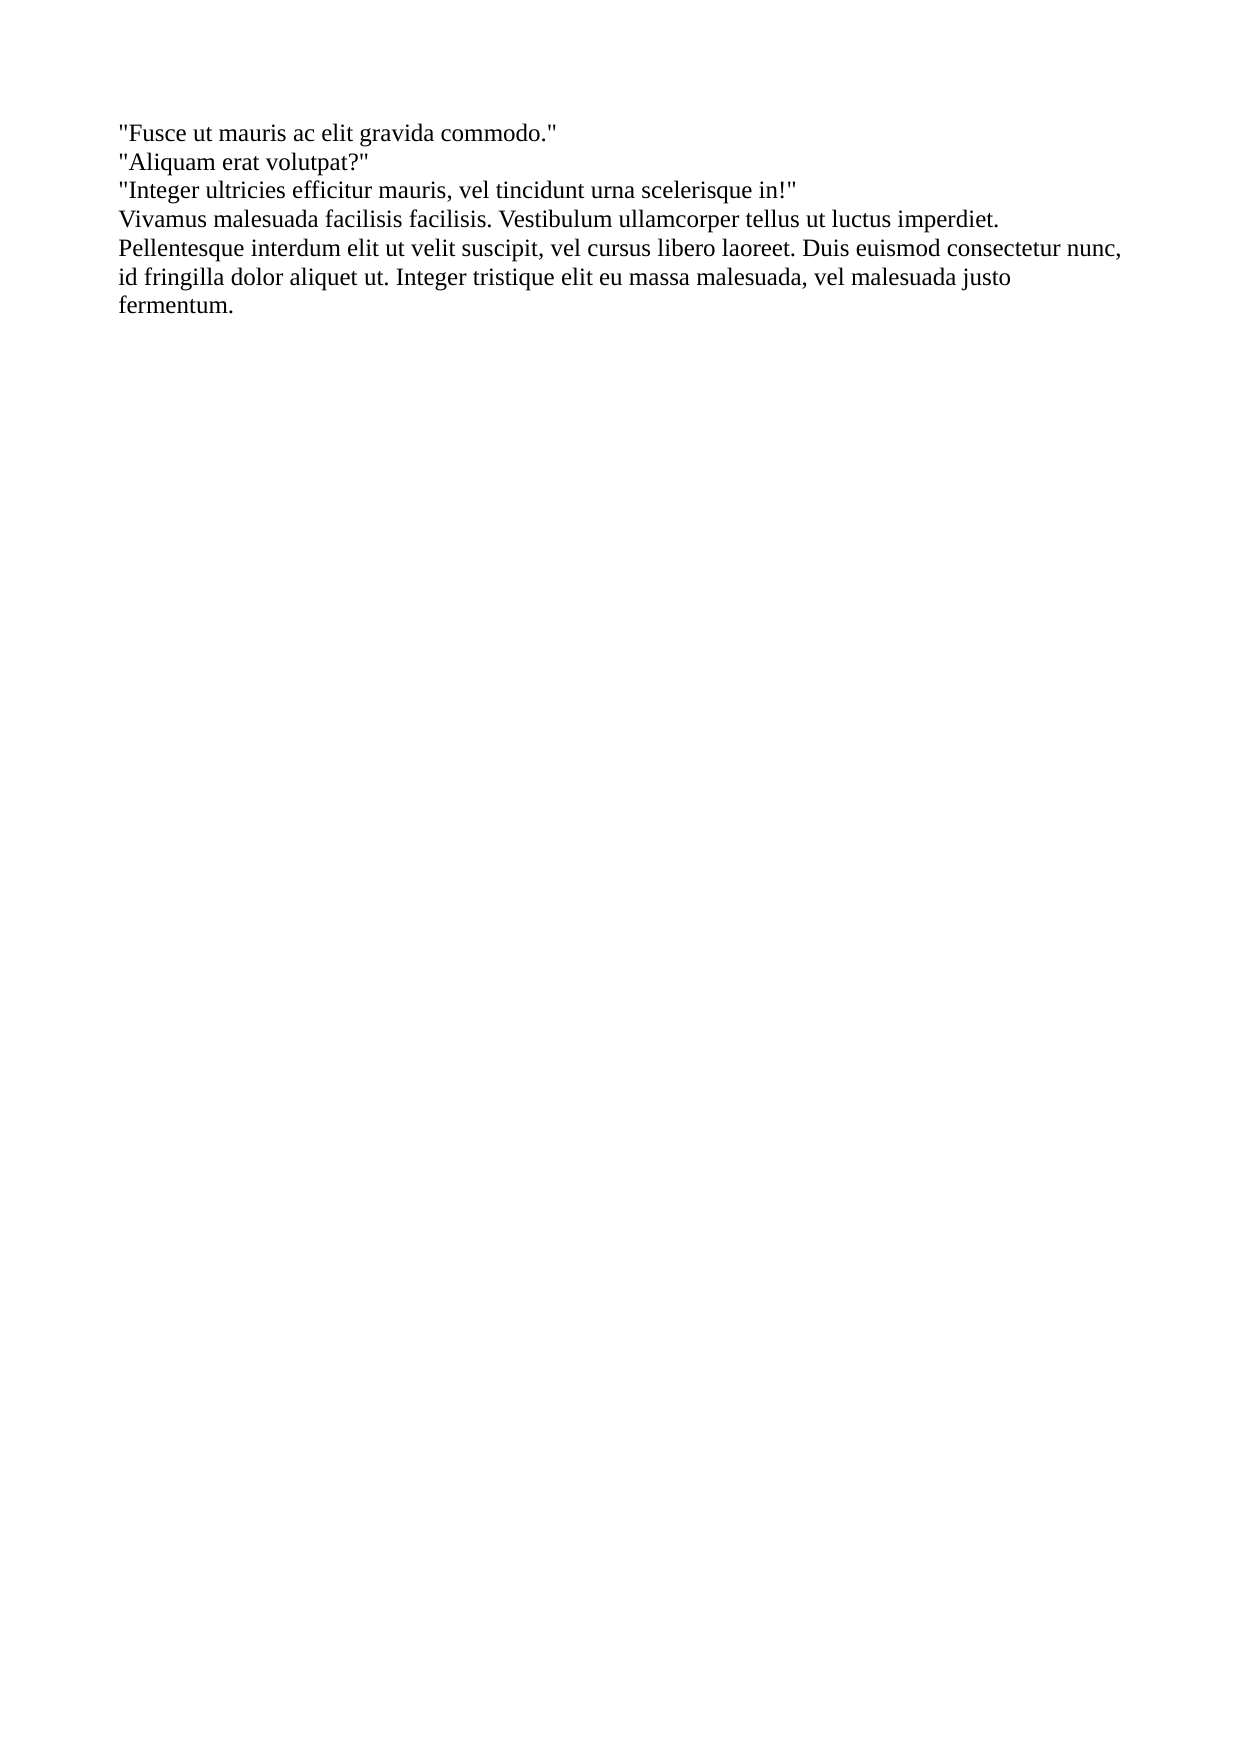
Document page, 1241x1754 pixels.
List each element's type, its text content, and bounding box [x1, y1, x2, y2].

text "Aliquam erat volutpat?" [118, 147, 1122, 176]
text Vivamus malesuada facilisis facilisis. Vestibulum ullamcorper tellus ut luctus imperdiet. Pellentesque interdum elit ut velit suscipit, vel cursus libero laoreet. Duis euismod consectetur nunc, id fringilla dolor aliquet ut. Integer tristique elit eu massa malesuada, vel malesuada justo fermentum. [118, 204, 1122, 319]
text "Integer ultricies efficitur mauris, vel tincidunt urna scelerisque in!" [118, 176, 1122, 204]
text "Fusce ut mauris ac elit gravida commodo." [118, 118, 1122, 147]
